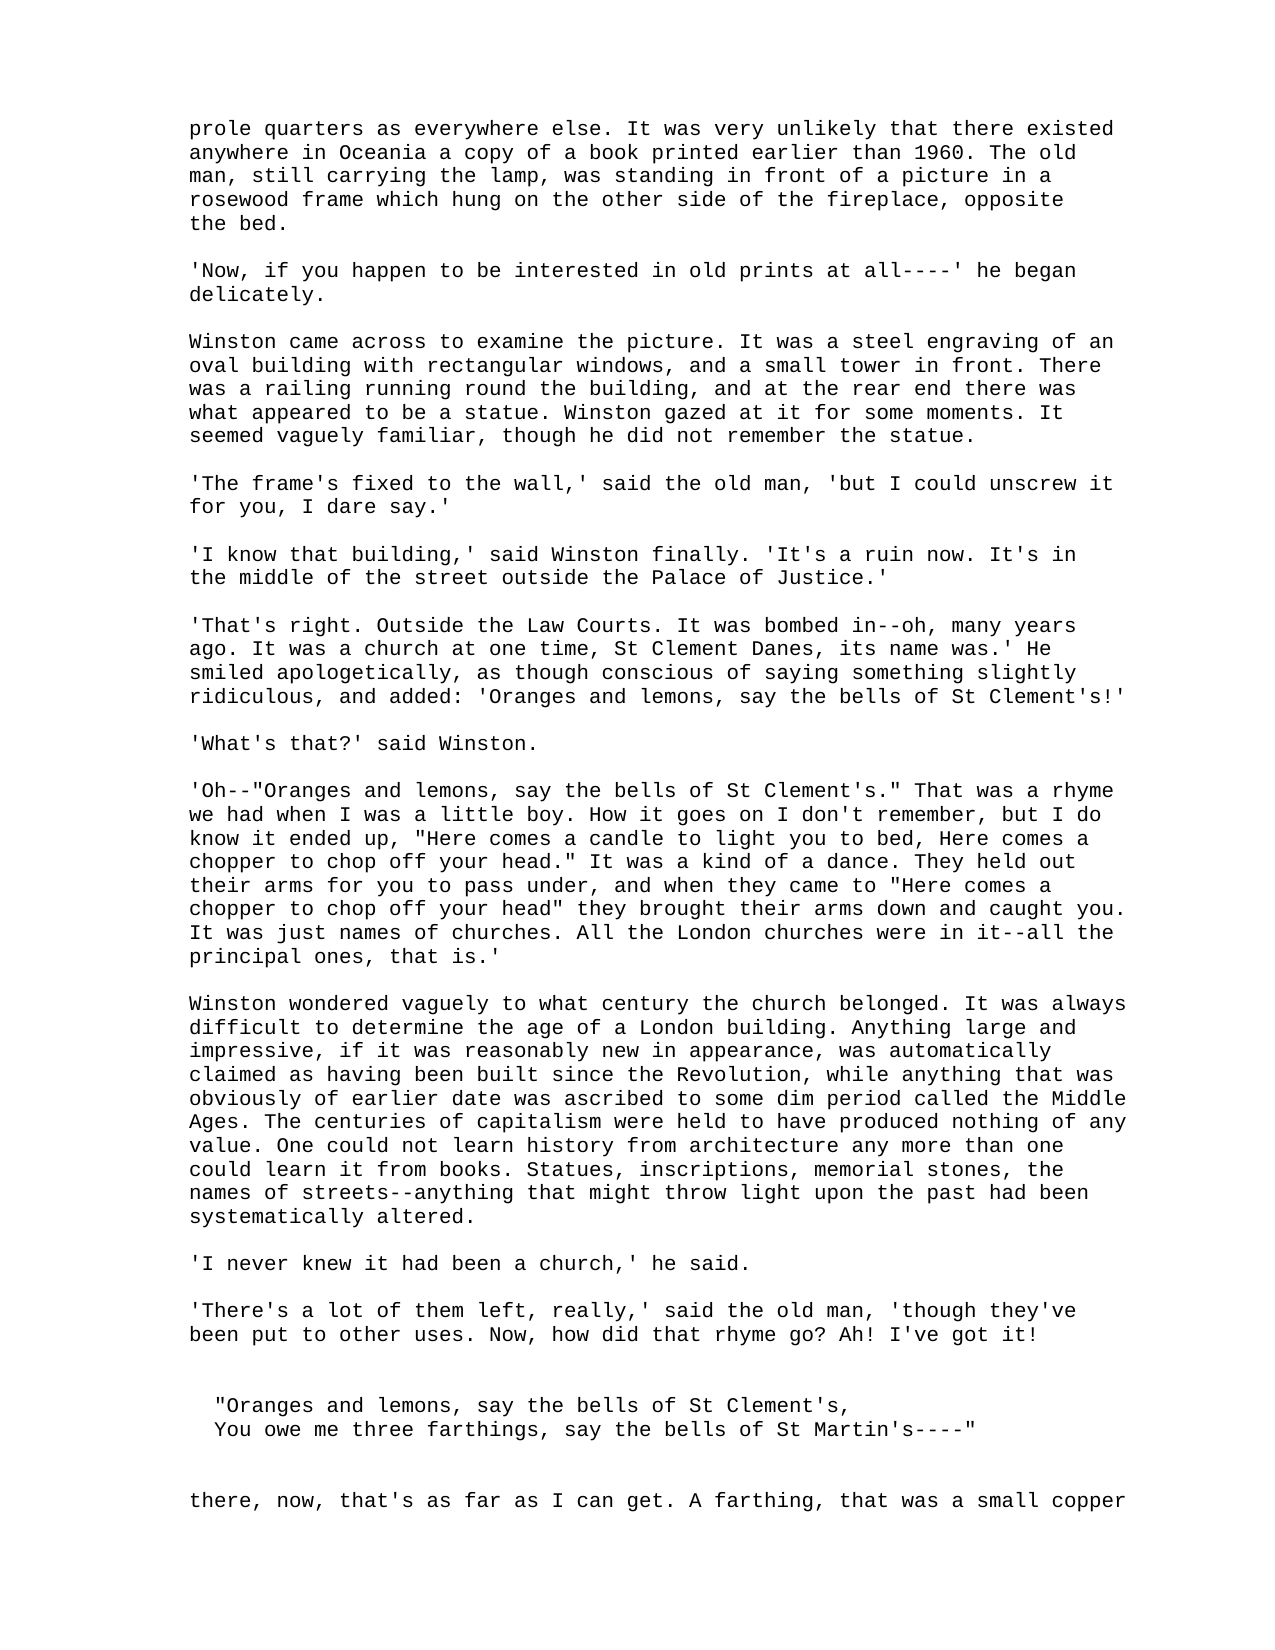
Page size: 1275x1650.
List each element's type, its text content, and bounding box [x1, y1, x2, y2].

text was a railing running round the building, and at the rear end there was [189, 378, 1185, 402]
text chopper to chop off your head." It was a kind of a dance. They held out [189, 851, 1185, 875]
text It was just names of churches. All the London churches were in it--all the [189, 922, 1185, 946]
text for you, I dare say.' 'I know that building,' said Winston finally. 'It's a ruin now. It's in [189, 496, 1185, 567]
text rosewood frame which hung on the other side of the fireplace, opposite [189, 189, 1185, 213]
text Ages. The centuries of capitalism were held to have produced nothing of any [189, 1111, 1185, 1135]
text their arms for you to pass under, and when they came to "Here comes a [189, 875, 1185, 898]
text impressive, if it was reasonably new in appearance, was automatically [189, 1040, 1185, 1064]
text names of streets--anything that might throw light upon the past had been [189, 1182, 1185, 1206]
text man, still carrying the lamp, was standing in front of a picture in a [189, 165, 1185, 189]
text ago. It was a church at one time, St Clement Danes, its name was.' He [189, 638, 1185, 662]
text oval building with rectangular windows, and a small tower in front. There [189, 354, 1185, 378]
text seemed vaguely familiar, though he did not remember the statue. 'The frame's fixed to the wall,' said the old man, 'but I could unscrew it [189, 426, 1185, 496]
text been put to other uses. Now, how did that rhyme go? Ah! I've got it! "Oranges and lemons, say the bells of St Clement's, [189, 1324, 1185, 1419]
text what appeared to be a statue. Winston gazed at it for some moments. It [189, 402, 1185, 426]
text smiled apologetically, as though conscious of saying something slightly [189, 662, 1185, 686]
text the bed. 'Now, if you happen to be interested in old prints at all----' he began [189, 213, 1185, 284]
text chopper to chop off your head" they brought their arms down and caught you. [189, 898, 1185, 922]
text we had when I was a little boy. How it goes on I don't remember, but I do [189, 804, 1185, 827]
text delicately. Winston came across to examine the picture. It was a steel engraving of an [189, 284, 1185, 354]
text know it ended up, "Here comes a candle to light you to bed, Here comes a [189, 827, 1185, 851]
text claimed as having been built since the Revolution, while anything that was [189, 1064, 1185, 1088]
text ridiculous, and added: 'Oranges and lemons, say the bells of St Clement's!' 'What's that?' said Winston. 'Oh--"Oranges and lemons, say the bells of St Clement's." That was a rhyme [189, 686, 1185, 804]
text prole quarters as everywhere else. It was very unlikely that there existed [189, 118, 1185, 142]
text difficult to determine the age of a London building. Anything large and [189, 1017, 1185, 1040]
text value. One could not learn history from architecture any more than one [189, 1135, 1185, 1158]
text principal ones, that is.' Winston wondered vaguely to what century the church belonged. It was always [189, 946, 1185, 1017]
text obviously of earlier date was ascribed to some dim period called the Middle [189, 1088, 1185, 1111]
text systematically altered. 'I never knew it had been a church,' he said. 'There's a lot of them left, really,' said the old man, 'though they've [189, 1206, 1185, 1324]
text could learn it from books. Statues, inscriptions, memorial stones, the [189, 1158, 1185, 1182]
text anywhere in Oceania a copy of a book printed earlier than 1960. The old [189, 142, 1185, 165]
text You owe me three farthings, say the bells of St Martin's----" there, now, that's as far as I can get. A farthing, that was a small copper [189, 1419, 1185, 1513]
text the middle of the street outside the Palace of Justice.' 'That's right. Outside the Law Courts. It was bombed in--oh, many years [189, 567, 1185, 638]
